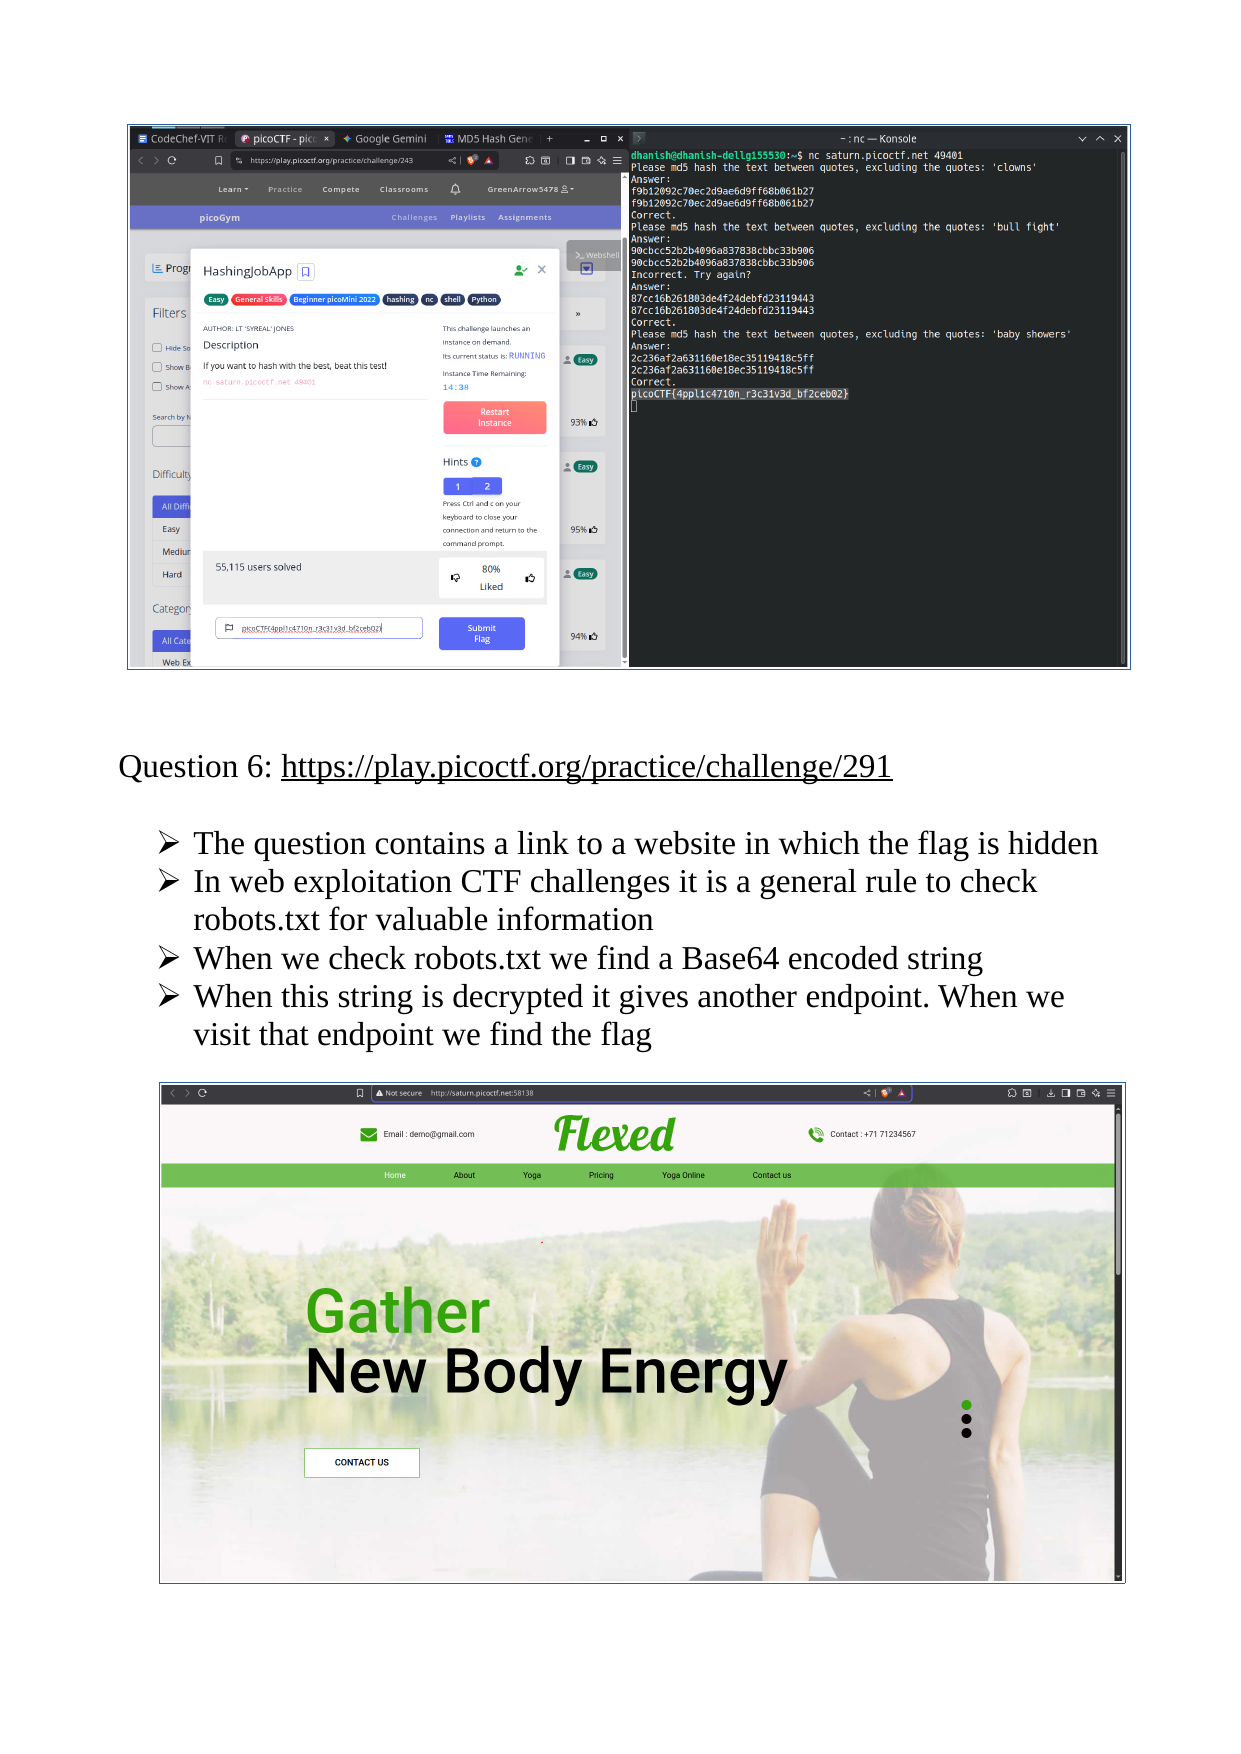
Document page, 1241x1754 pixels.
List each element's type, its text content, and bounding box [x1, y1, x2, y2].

list In web exploitation CTF challenges it is a general rule to check robots.txt for valuable information [156, 861, 1122, 938]
picture [129, 126, 1128, 667]
list When we check robots.txt we find a Base64 encoded string [156, 938, 1122, 976]
list When this string is decrypted it gives another endpoint. When we visit that endpoint we find the flag [156, 976, 1122, 1053]
picture [161, 1085, 1122, 1581]
list The question contains a link to a website in which the flag is hidden [156, 823, 1122, 861]
text Question 6: https://play.picoctf.org/practice/challenge/291 [118, 118, 1122, 784]
